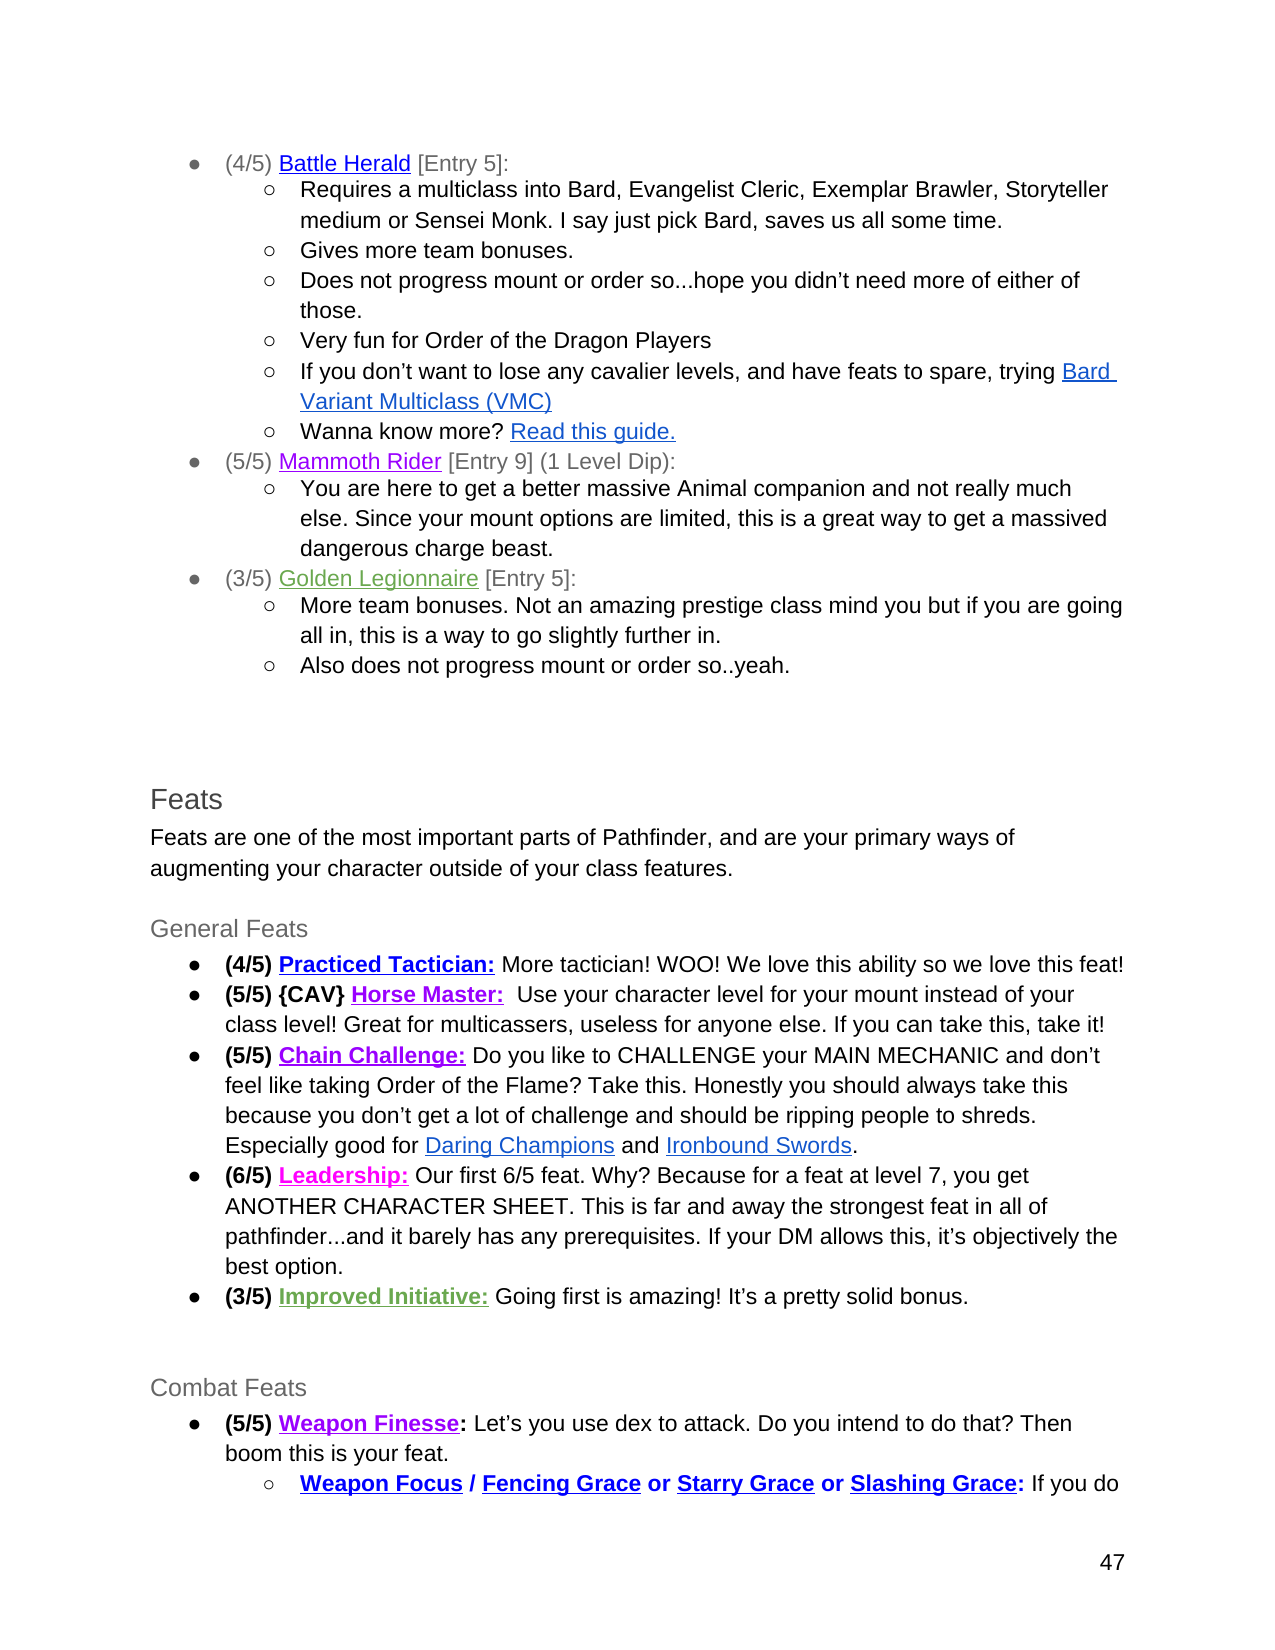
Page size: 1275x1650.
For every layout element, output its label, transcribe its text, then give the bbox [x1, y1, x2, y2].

list (3/5) Improved Initiative: Going first is amazing! It’s a pretty solid bonus. [187, 1283, 1125, 1309]
subtitle (3/5) Golden Legionnaire [Entry 5]: [187, 565, 1125, 592]
list (6/5) Leadership: Our first 6/5 feat. Why? Because for a feat at level 7, you get ANOTHER CHARACTER SHEET. This is far and away the strongest feat in all of pathfinder...and it barely has any prerequisites. If your DM allows this, it’s objectively the best option. [187, 1162, 1125, 1279]
list If you don’t want to lose any cavalier levels, and have feats to spare, trying Bard Variant Multiclass (VMC) [262, 358, 1125, 414]
list (5/5) {CAV} Horse Master: Use your character level for your mount instead of your class level! Great for multicassers, useless for anyone else. If you can take this, take it! [187, 981, 1125, 1038]
subtitle Feats [150, 782, 1125, 816]
subtitle Combat Feats [150, 1373, 1125, 1402]
list (5/5) Chain Challenge: Do you like to CHALLENGE your MAIN MECHANIC and don’t feel like taking Order of the Flame? Take this. Honestly you should always take this because you don’t get a lot of challenge and should be ripping people to shreds. Especially good for Daring Champions and Ironbound Swords. [187, 1042, 1125, 1158]
list You are here to get a better massive Animal companion and not really much else. Since your mount options are limited, this is a great way to get a massived dangerous charge beast. [262, 474, 1125, 561]
list Wanna know more? Read this guide. [262, 418, 1125, 444]
subtitle (4/5) Battle Herald [Entry 5]: [187, 150, 1125, 176]
list More team bonuses. Not an amazing prestige class mind you but if you are going all in, this is a way to go slightly further in. [262, 592, 1125, 648]
text Feats are one of the most important parts of Pathfinder, and are your primary ways of augmenting your character outside of your class features. [150, 824, 1125, 881]
list Does not progress mount or order so...hope you didn’t need more of either of those. [262, 267, 1125, 323]
list (4/5) Practiced Tactician: More tactician! WOO! We love this ability so we love this feat! [187, 951, 1125, 977]
list Also does not progress mount or order so..yeah. [262, 652, 1125, 678]
list (5/5) Weapon Finesse: Let’s you use dex to attack. Do you intend to do that? Then boom this is your feat. [187, 1410, 1125, 1466]
list Very fun for Order of the Dragon Players [262, 327, 1125, 354]
list Requires a multiclass into Bard, Evangelist Cleric, Exemplar Brawler, Storyteller medium or Sensei Monk. I say just pick Bard, saves us all some time. [262, 176, 1125, 233]
subtitle General Feats [150, 914, 1125, 943]
subtitle (5/5) Mammoth Rider [Entry 9] (1 Level Dip): [187, 448, 1125, 474]
list Gives more team bonuses. [262, 237, 1125, 263]
list Weapon Focus / Fencing Grace or Starry Grace or Slashing Grace: If you do [262, 1470, 1125, 1497]
